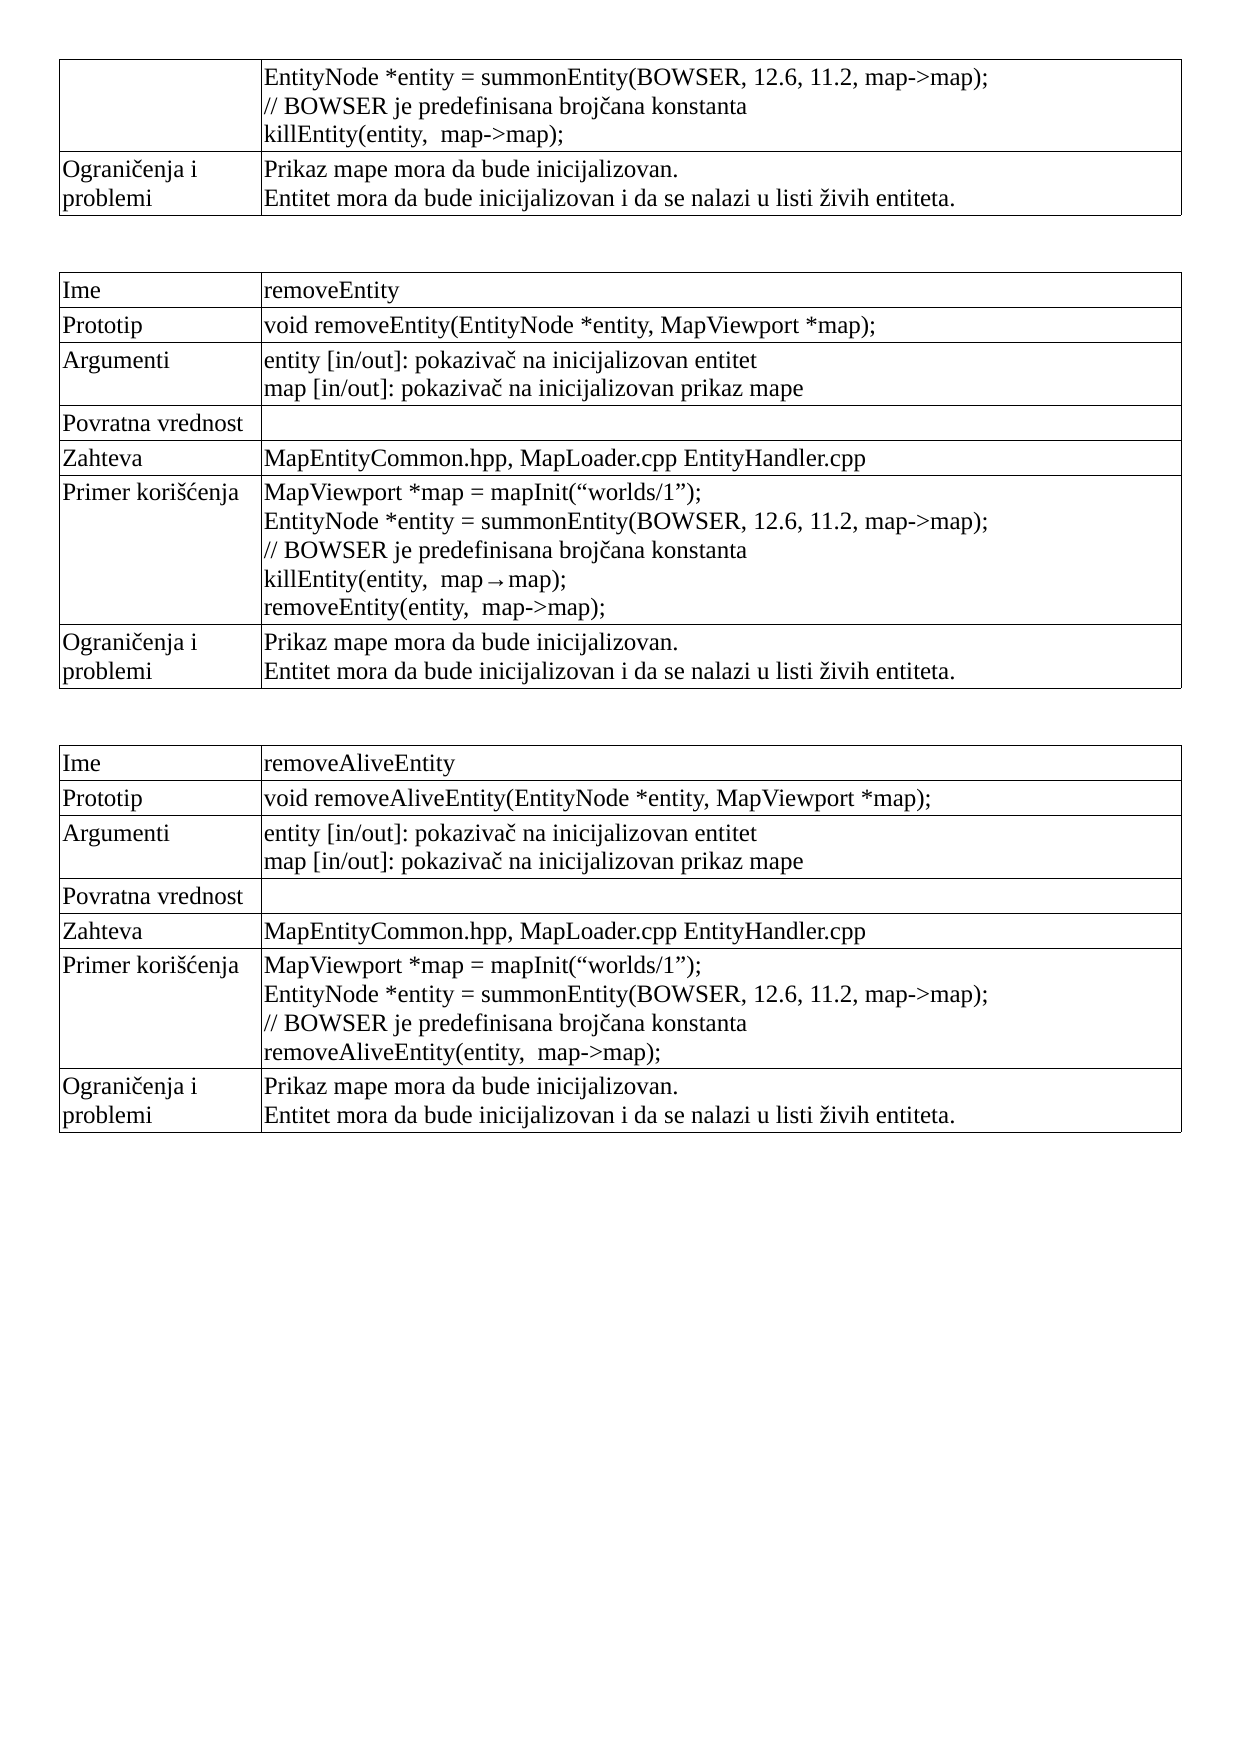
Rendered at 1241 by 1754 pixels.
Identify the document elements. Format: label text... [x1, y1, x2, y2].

table_header removeEntity [262, 273, 1181, 307]
table_cell Zahteva [60, 441, 261, 474]
table_cell Prototip [60, 308, 261, 342]
table_header Ime [60, 273, 261, 307]
table_cell Primer korišćenja [60, 949, 261, 1068]
table_header removeAliveEntity [262, 746, 1181, 780]
table_cell Argumenti [60, 343, 261, 405]
table_cell Ograničenja i problemi [60, 1069, 261, 1132]
table_cell Ograničenja i problemi [60, 152, 261, 215]
table_cell MapViewport *map = mapInit(“worlds/1”); EntityNode *entity = summonEntity(BOWSER, 12.6, 11.2, map->map); // BOWSER je predefinisana brojčana konstanta removeAliveEntity(entity, map->map); [262, 949, 1181, 1068]
table_cell Povratna vrednost [60, 406, 261, 440]
table_cell Prikaz mape mora da bude inicijalizovan. Entitet mora da bude inicijalizovan i da se nalazi u listi živih entiteta. [262, 625, 1181, 688]
table_cell Prototip [60, 781, 261, 814]
table_cell MapViewport *map = mapInit(“worlds/1”); EntityNode *entity = summonEntity(BOWSER, 12.6, 11.2, map->map); // BOWSER je predefinisana brojčana konstanta killEntity(entity, map→map); removeEntity(entity, map->map); [262, 476, 1181, 624]
table_cell Argumenti [60, 816, 261, 878]
table_cell Ograničenja i problemi [60, 625, 261, 688]
table_cell void removeAliveEntity(EntityNode *entity, MapViewport *map); [262, 781, 1181, 814]
table_cell MapEntityCommon.hpp, MapLoader.cpp EntityHandler.cpp [262, 441, 1181, 474]
table_cell Zahteva [60, 914, 261, 947]
table_cell Prikaz mape mora da bude inicijalizovan. Entitet mora da bude inicijalizovan i da se nalazi u listi živih entiteta. [262, 1069, 1181, 1132]
table_cell [60, 60, 261, 151]
table_cell EntityNode *entity = summonEntity(BOWSER, 12.6, 11.2, map->map); // BOWSER je predefinisana brojčana konstanta killEntity(entity, map->map); [262, 60, 1181, 151]
table_cell MapEntityCommon.hpp, MapLoader.cpp EntityHandler.cpp [262, 914, 1181, 947]
table_cell entity [in/out]: pokazivač na inicijalizovan entitet map [in/out]: pokazivač na inicijalizovan prikaz mape [262, 343, 1181, 405]
table_cell [262, 406, 1181, 440]
table_cell Primer korišćenja [60, 476, 261, 624]
table_header Ime [60, 746, 261, 780]
table_cell Povratna vrednost [60, 879, 261, 913]
table_cell void removeEntity(EntityNode *entity, MapViewport *map); [262, 308, 1181, 342]
table_cell entity [in/out]: pokazivač na inicijalizovan entitet map [in/out]: pokazivač na inicijalizovan prikaz mape [262, 816, 1181, 878]
table_cell Prikaz mape mora da bude inicijalizovan. Entitet mora da bude inicijalizovan i da se nalazi u listi živih entiteta. [262, 152, 1181, 215]
table_cell [262, 879, 1181, 913]
